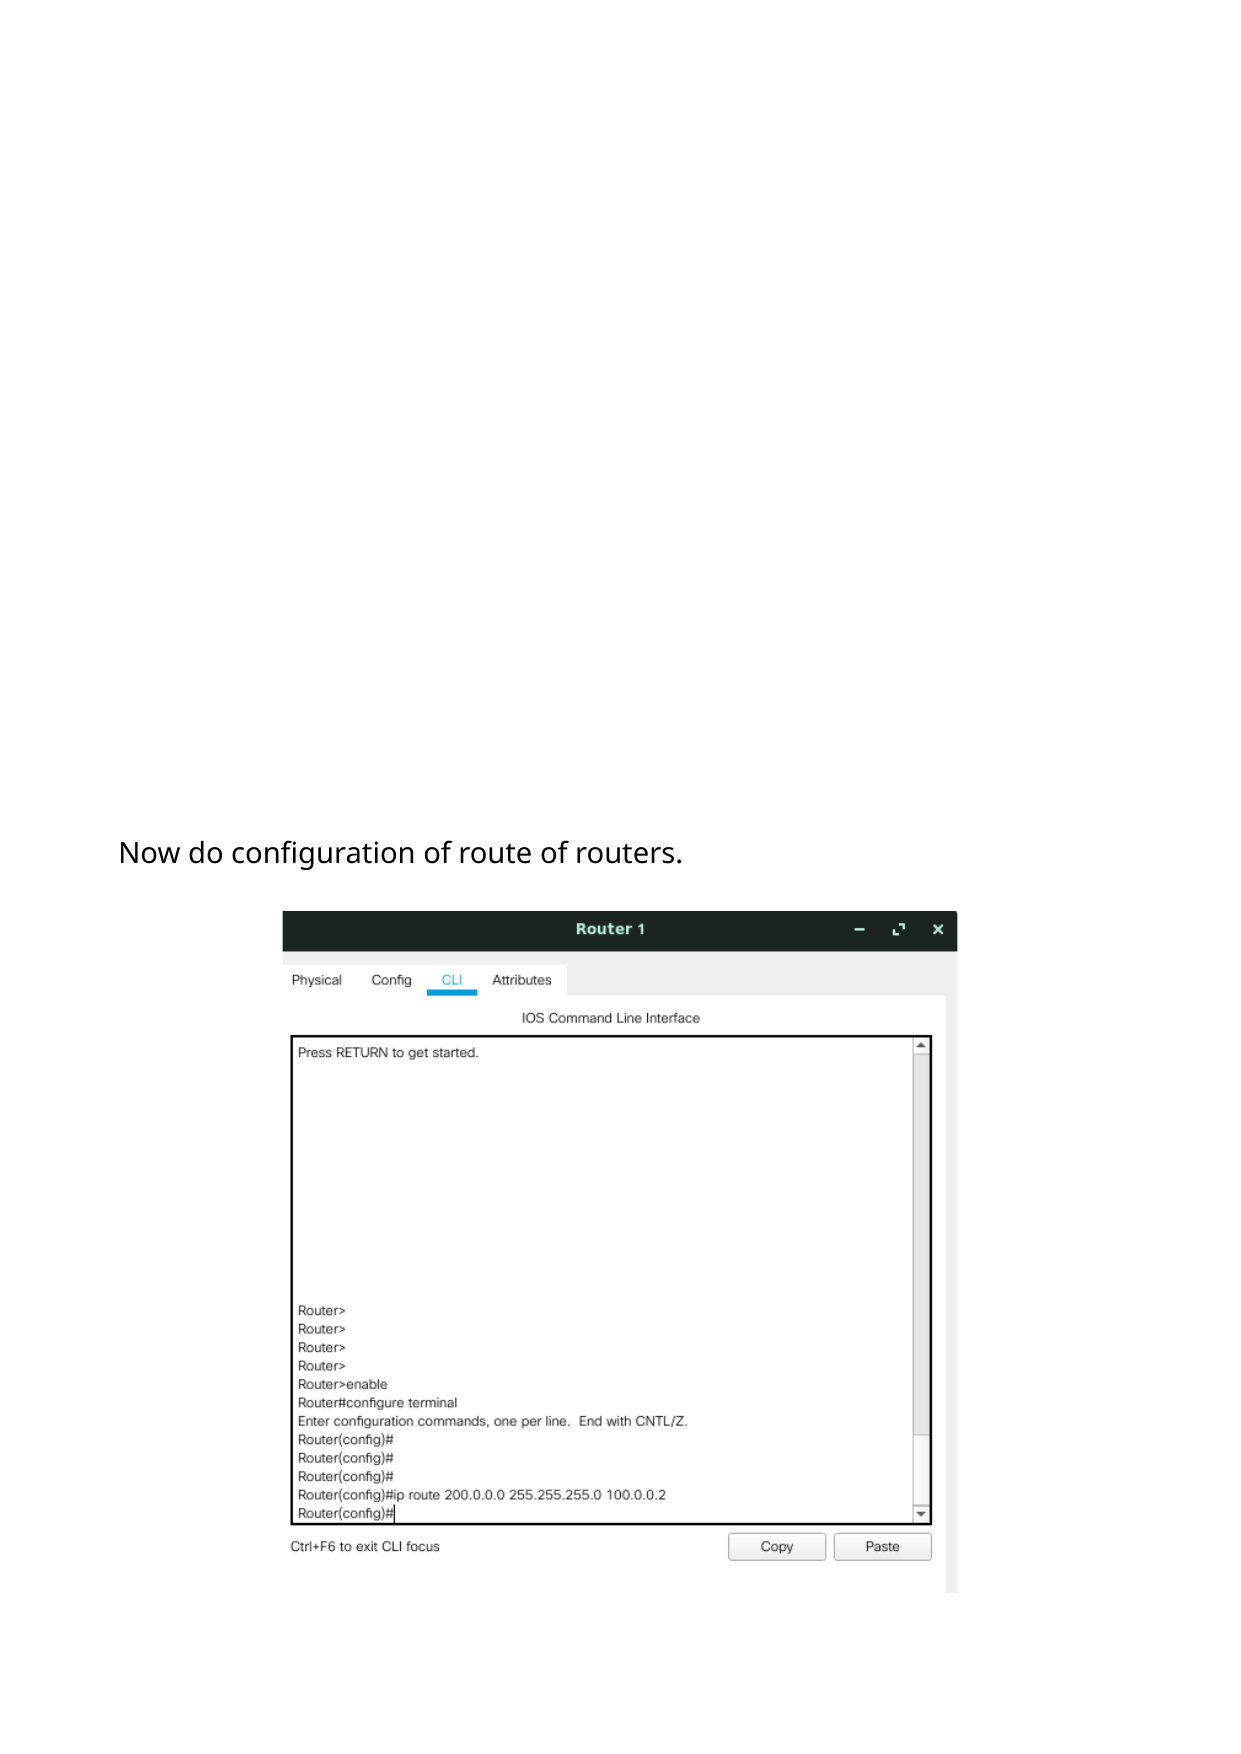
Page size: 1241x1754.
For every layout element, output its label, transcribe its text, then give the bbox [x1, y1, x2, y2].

text Now do configuration of route of routers. [118, 832, 1122, 872]
picture [282, 911, 958, 1593]
